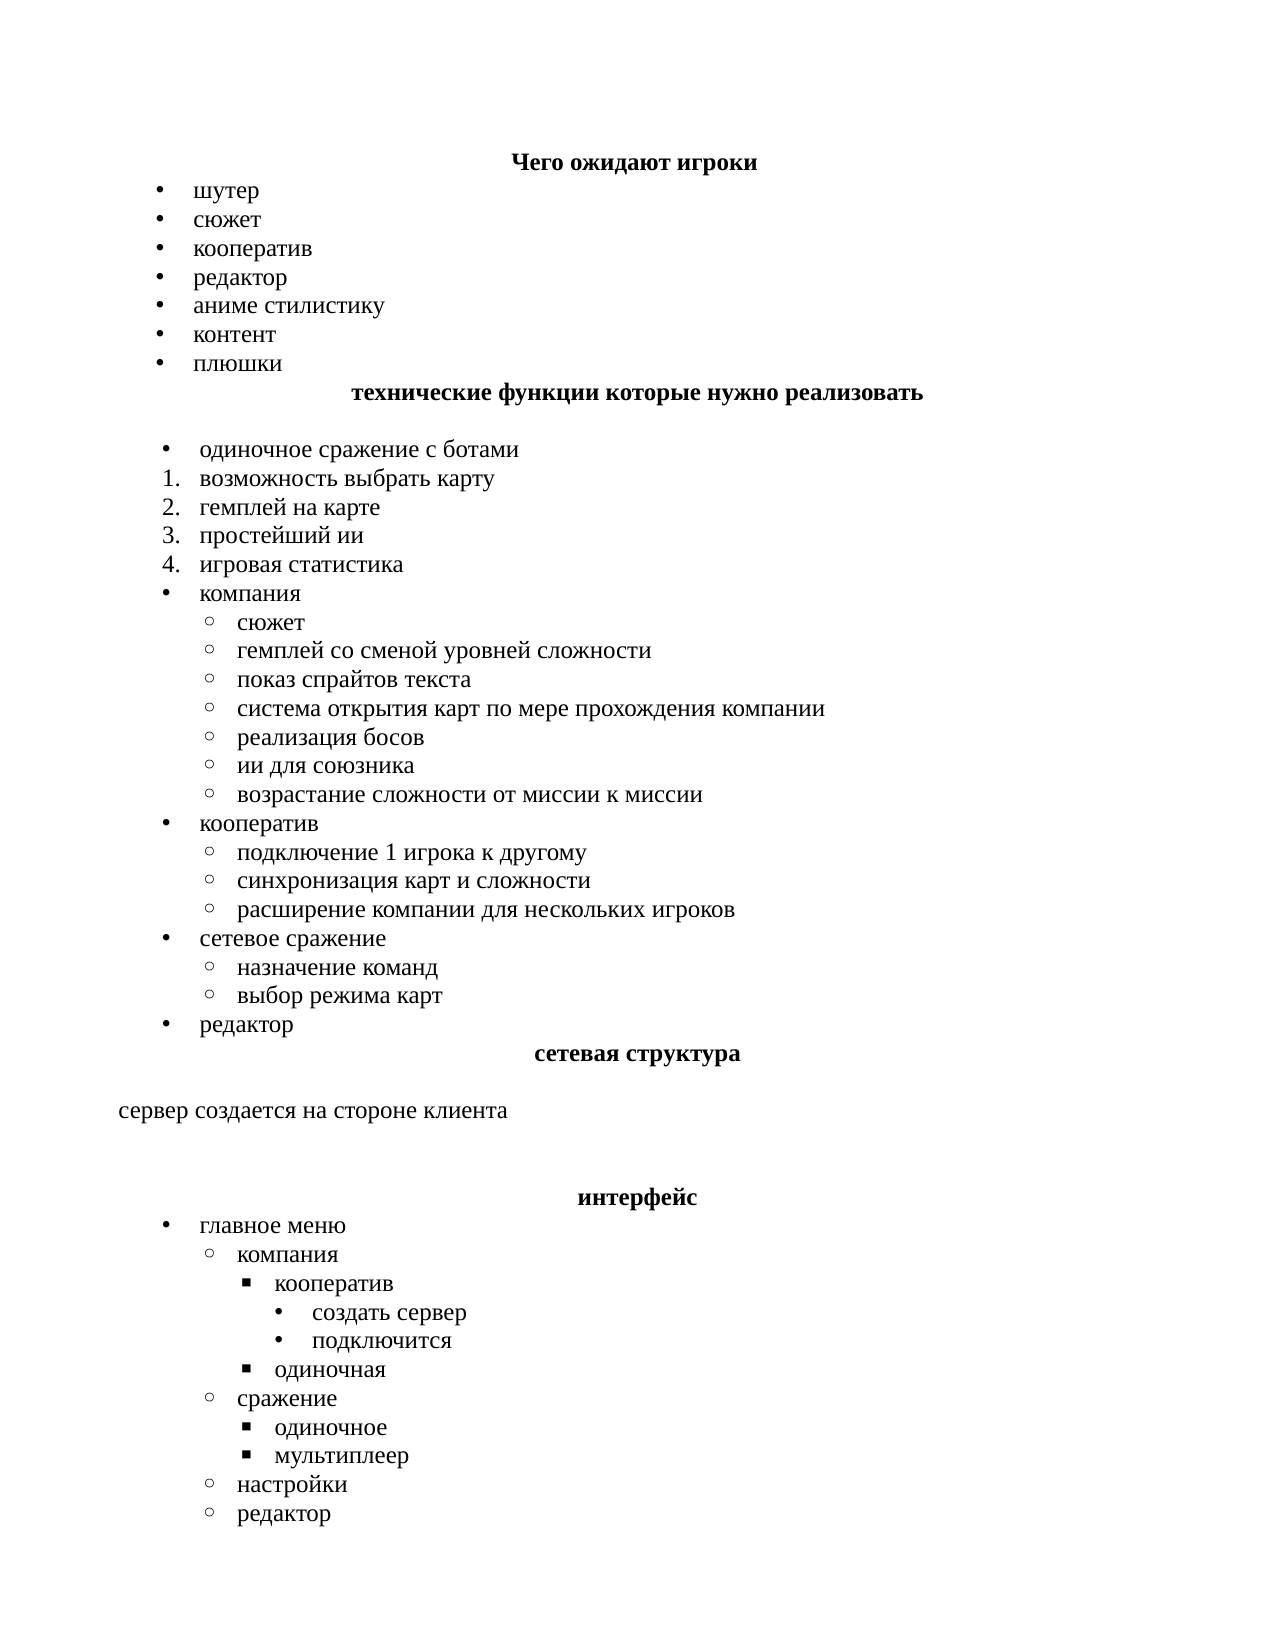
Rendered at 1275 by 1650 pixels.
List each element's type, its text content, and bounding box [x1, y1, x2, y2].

list расширение компании для нескольких игроков [199, 894, 1157, 923]
list компания [162, 578, 1157, 607]
list одиночное [237, 1412, 1157, 1441]
list одиночная [237, 1354, 1157, 1383]
list кооператив [237, 1268, 1157, 1297]
list шутер [156, 176, 1157, 204]
list сюжет [199, 607, 1157, 636]
list контент [156, 319, 1157, 348]
list показ спрайтов текста [199, 664, 1157, 693]
list реализация босов [199, 722, 1157, 751]
list возрастание сложности от миссии к миссии [199, 779, 1157, 808]
list гемплей на карте [162, 492, 1157, 521]
text Чего ожидают игроки [118, 147, 1157, 176]
list назначение команд [199, 952, 1157, 981]
list игровая статистика [162, 549, 1157, 578]
list аниме стилистику [156, 291, 1157, 319]
list мультиплеер [237, 1441, 1157, 1469]
list система открытия карт по мере прохождения компании [199, 693, 1157, 722]
list одиночное сражение с ботами [162, 434, 1157, 463]
list сражение [199, 1383, 1157, 1412]
list подключение 1 игрока к другому [199, 837, 1157, 866]
list выбор режима карт [199, 981, 1157, 1009]
list плюшки [156, 348, 1157, 377]
list редактор [162, 1009, 1157, 1038]
list настройки [199, 1469, 1157, 1498]
list сетевое сражение [162, 923, 1157, 952]
list гемплей со сменой уровней сложности [199, 636, 1157, 664]
list возможность выбрать карту [162, 463, 1157, 492]
list создать сервер [274, 1297, 1157, 1326]
list редактор [199, 1498, 1157, 1527]
list подключится [274, 1326, 1157, 1354]
list главное меню [162, 1211, 1157, 1239]
list компания [199, 1239, 1157, 1268]
list редактор [156, 262, 1157, 291]
list сюжет [156, 204, 1157, 233]
text сервер создается на стороне клиента [118, 1096, 1157, 1124]
list ии для союзника [199, 751, 1157, 779]
text интерфейс [118, 1182, 1157, 1211]
list синхронизация карт и сложности [199, 866, 1157, 894]
text сетевая структура [118, 1038, 1157, 1067]
list кооператив [156, 233, 1157, 262]
list простейший ии [162, 521, 1157, 549]
list кооператив [162, 808, 1157, 837]
text технические функции которые нужно реализовать [118, 377, 1157, 406]
